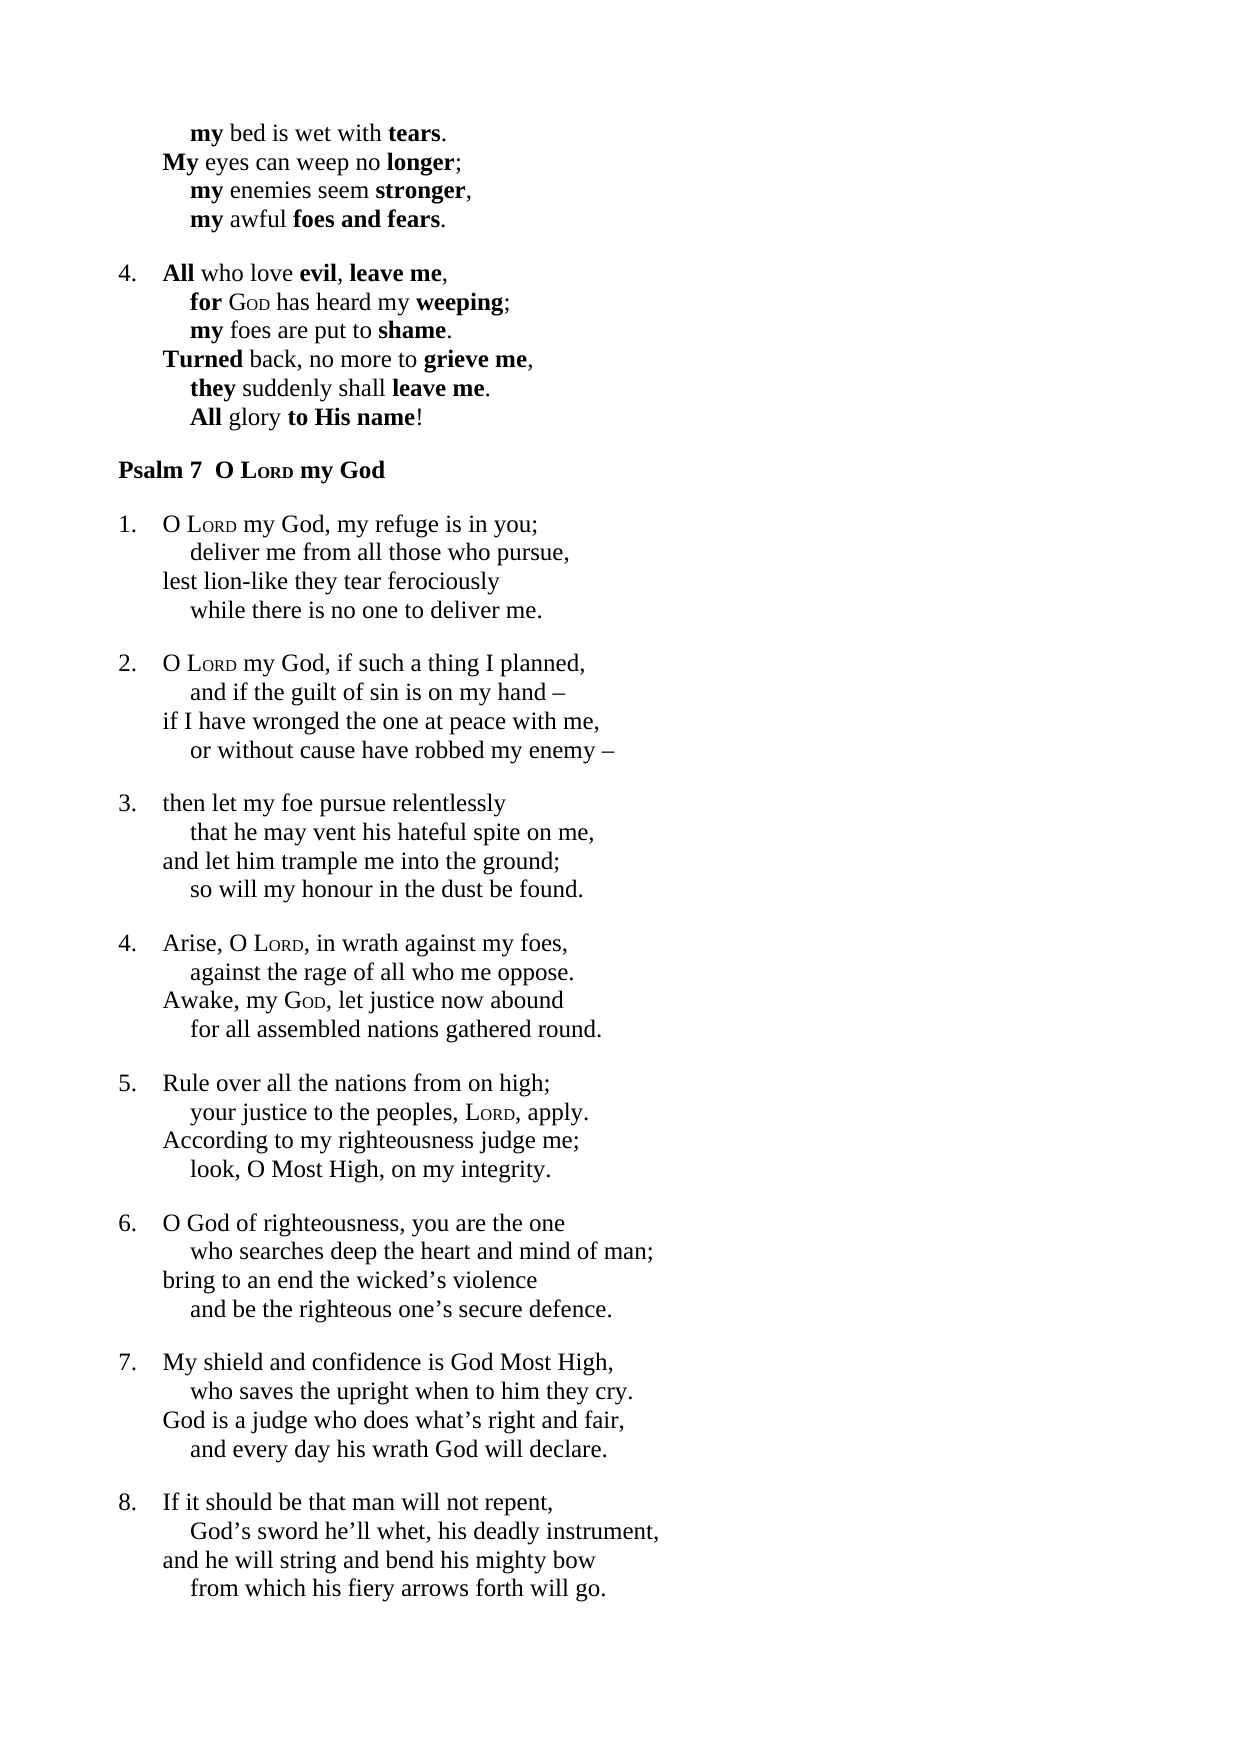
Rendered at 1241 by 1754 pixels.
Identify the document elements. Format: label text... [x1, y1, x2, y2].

text 2. O Lord my God, if such a thing I planned, [118, 648, 1122, 677]
text and be the righteous one’s secure defence. [171, 1294, 1122, 1323]
text and let him trample me into the ground; [162, 846, 1122, 874]
text Turned back, no more to grieve me, [162, 344, 1122, 373]
text According to my righteousness judge me; [162, 1125, 1122, 1154]
text my enemies seem stronger, [171, 176, 1122, 204]
text and if the guilt of sin is on my hand – [171, 677, 1122, 706]
text that he may vent his hateful spite on me, [171, 817, 1122, 846]
text for all assembled nations gathered round. [171, 1014, 1122, 1043]
text if I have wronged the one at peace with me, [162, 706, 1122, 735]
text 5. Rule over all the nations from on high; [118, 1068, 1122, 1097]
text deliver me from all those who pursue, [171, 537, 1122, 566]
text 4. Arise, O Lord, in wrath against my foes, [118, 928, 1122, 957]
text your justice to the peoples, Lord, apply. [171, 1097, 1122, 1125]
text who saves the upright when to him they cry. [171, 1376, 1122, 1405]
text 1. O Lord my God, my refuge is in you; [118, 509, 1122, 537]
text All glory to His name! [171, 402, 1122, 430]
text lest lion-like they tear ferociously [162, 566, 1122, 595]
text bring to an end the wicked’s violence [162, 1265, 1122, 1294]
text against the rage of all who me oppose. [171, 957, 1122, 986]
text while there is no one to deliver me. [171, 595, 1122, 624]
text and every day his wrath God will declare. [171, 1434, 1122, 1462]
text My eyes can weep no longer; [162, 147, 1122, 176]
text so will my honour in the dust be found. [171, 874, 1122, 903]
text 7. My shield and confidence is God Most High, [118, 1347, 1122, 1376]
text from which his fiery arrows forth will go. [171, 1573, 1122, 1602]
text Awake, my God, let justice now abound [162, 986, 1122, 1014]
text 4. All who love evil, leave me, [118, 258, 1122, 287]
text 8. If it should be that man will not repent, [118, 1487, 1122, 1516]
text or without cause have robbed my enemy – [171, 735, 1122, 763]
text my foes are put to shame. [171, 315, 1122, 344]
text 6. O God of righteousness, you are the one [118, 1208, 1122, 1236]
text for God has heard my weeping; [171, 287, 1122, 315]
text God’s sword he’ll whet, his deadly instrument, [171, 1516, 1122, 1545]
text look, O Most High, on my integrity. [171, 1154, 1122, 1183]
subtitle Psalm 7 O Lord my God [118, 455, 1122, 484]
text they suddenly shall leave me. [171, 373, 1122, 402]
text my bed is wet with tears. [171, 118, 1122, 147]
text my awful foes and fears. [171, 204, 1122, 233]
text God is a judge who does what’s right and fair, [162, 1405, 1122, 1434]
text 3. then let my foe pursue relentlessly [118, 788, 1122, 817]
text and he will string and bend his mighty bow [162, 1545, 1122, 1573]
text who searches deep the heart and mind of man; [171, 1236, 1122, 1265]
